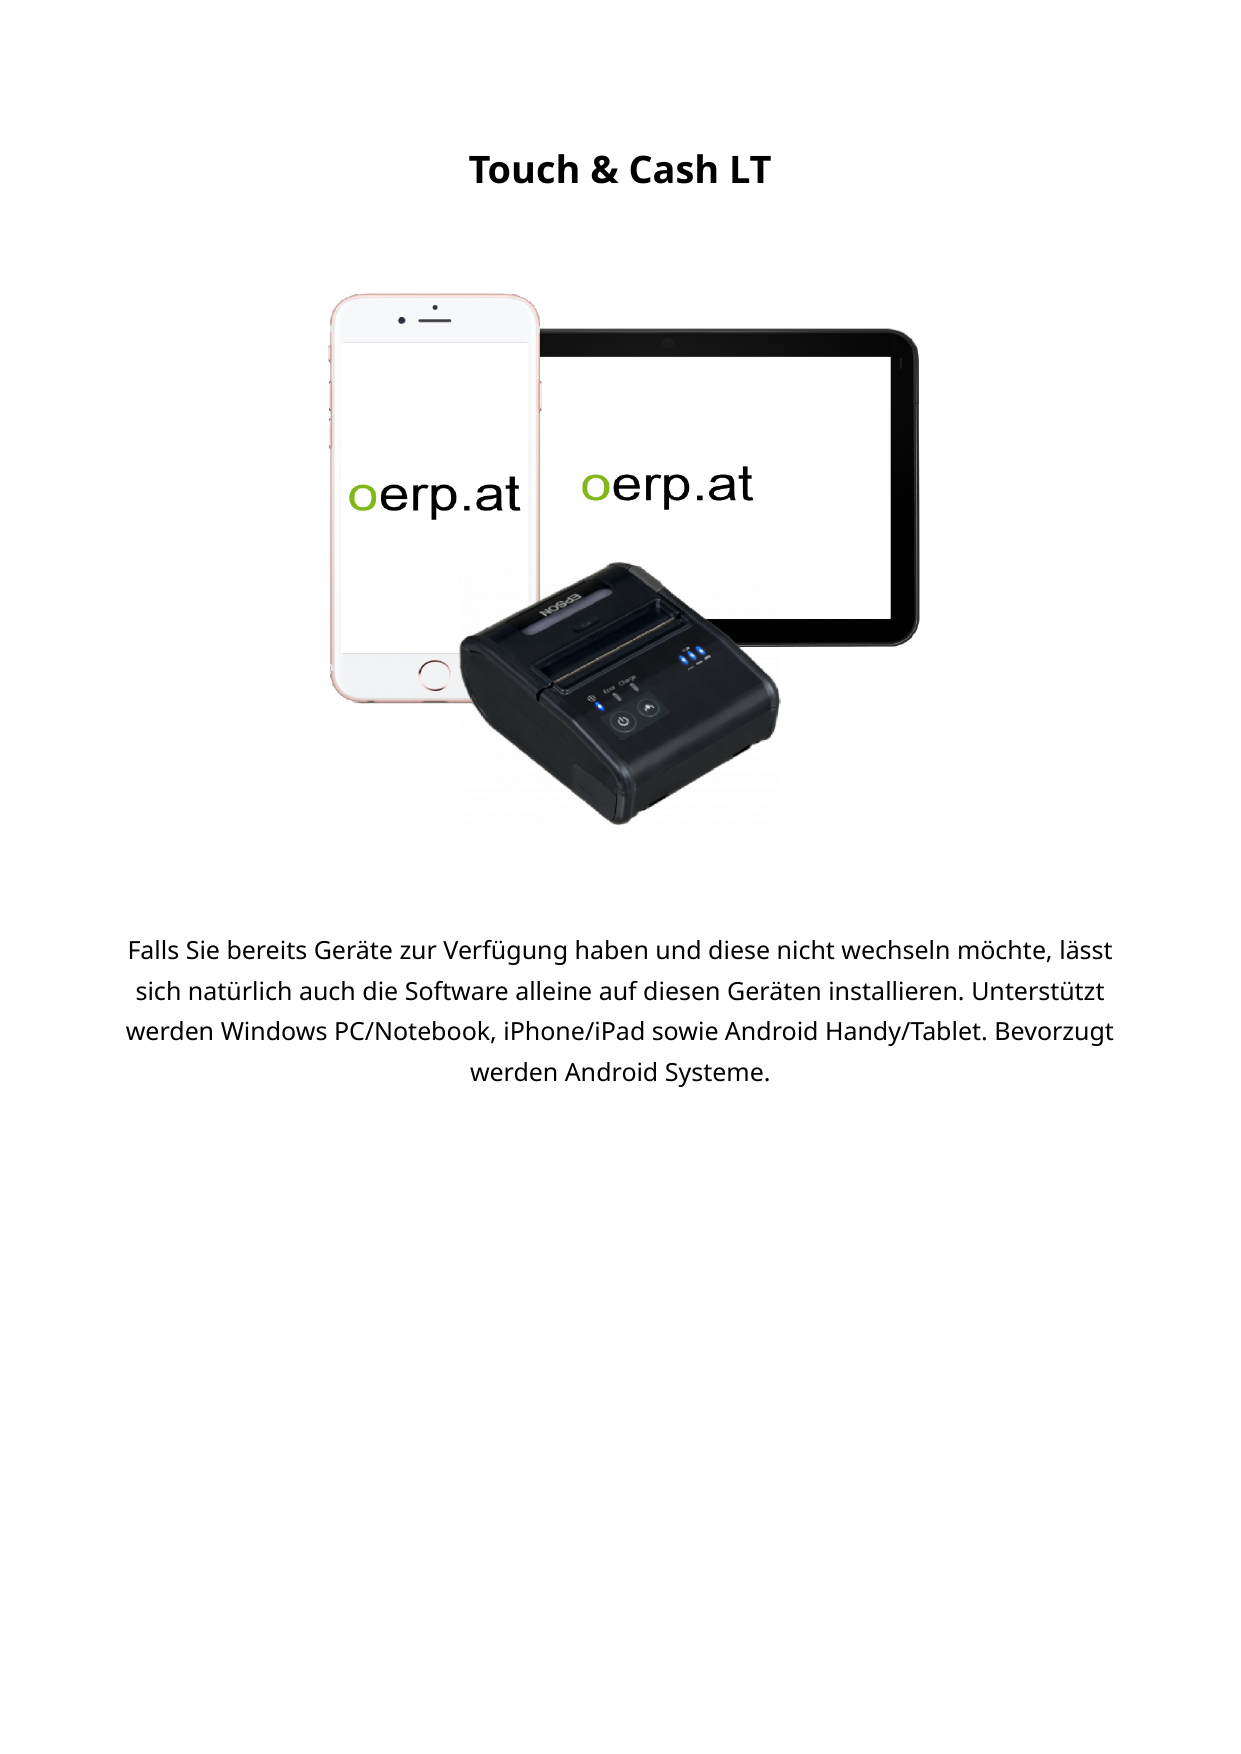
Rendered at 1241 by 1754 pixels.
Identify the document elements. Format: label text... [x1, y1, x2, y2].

subtitle Touch & Cash LT [118, 143, 1122, 195]
picture [247, 207, 993, 911]
text Falls Sie bereits Geräte zur Verfügung haben und diese nicht wechseln möchte, lässt sich natürlich auch die Software alleine auf diesen Geräten installieren. Unterstützt werden Windows PC/Notebook, iPhone/iPad sowie Android Handy/Tablet. Bevorzugt werden Android Systeme. [118, 932, 1122, 1089]
